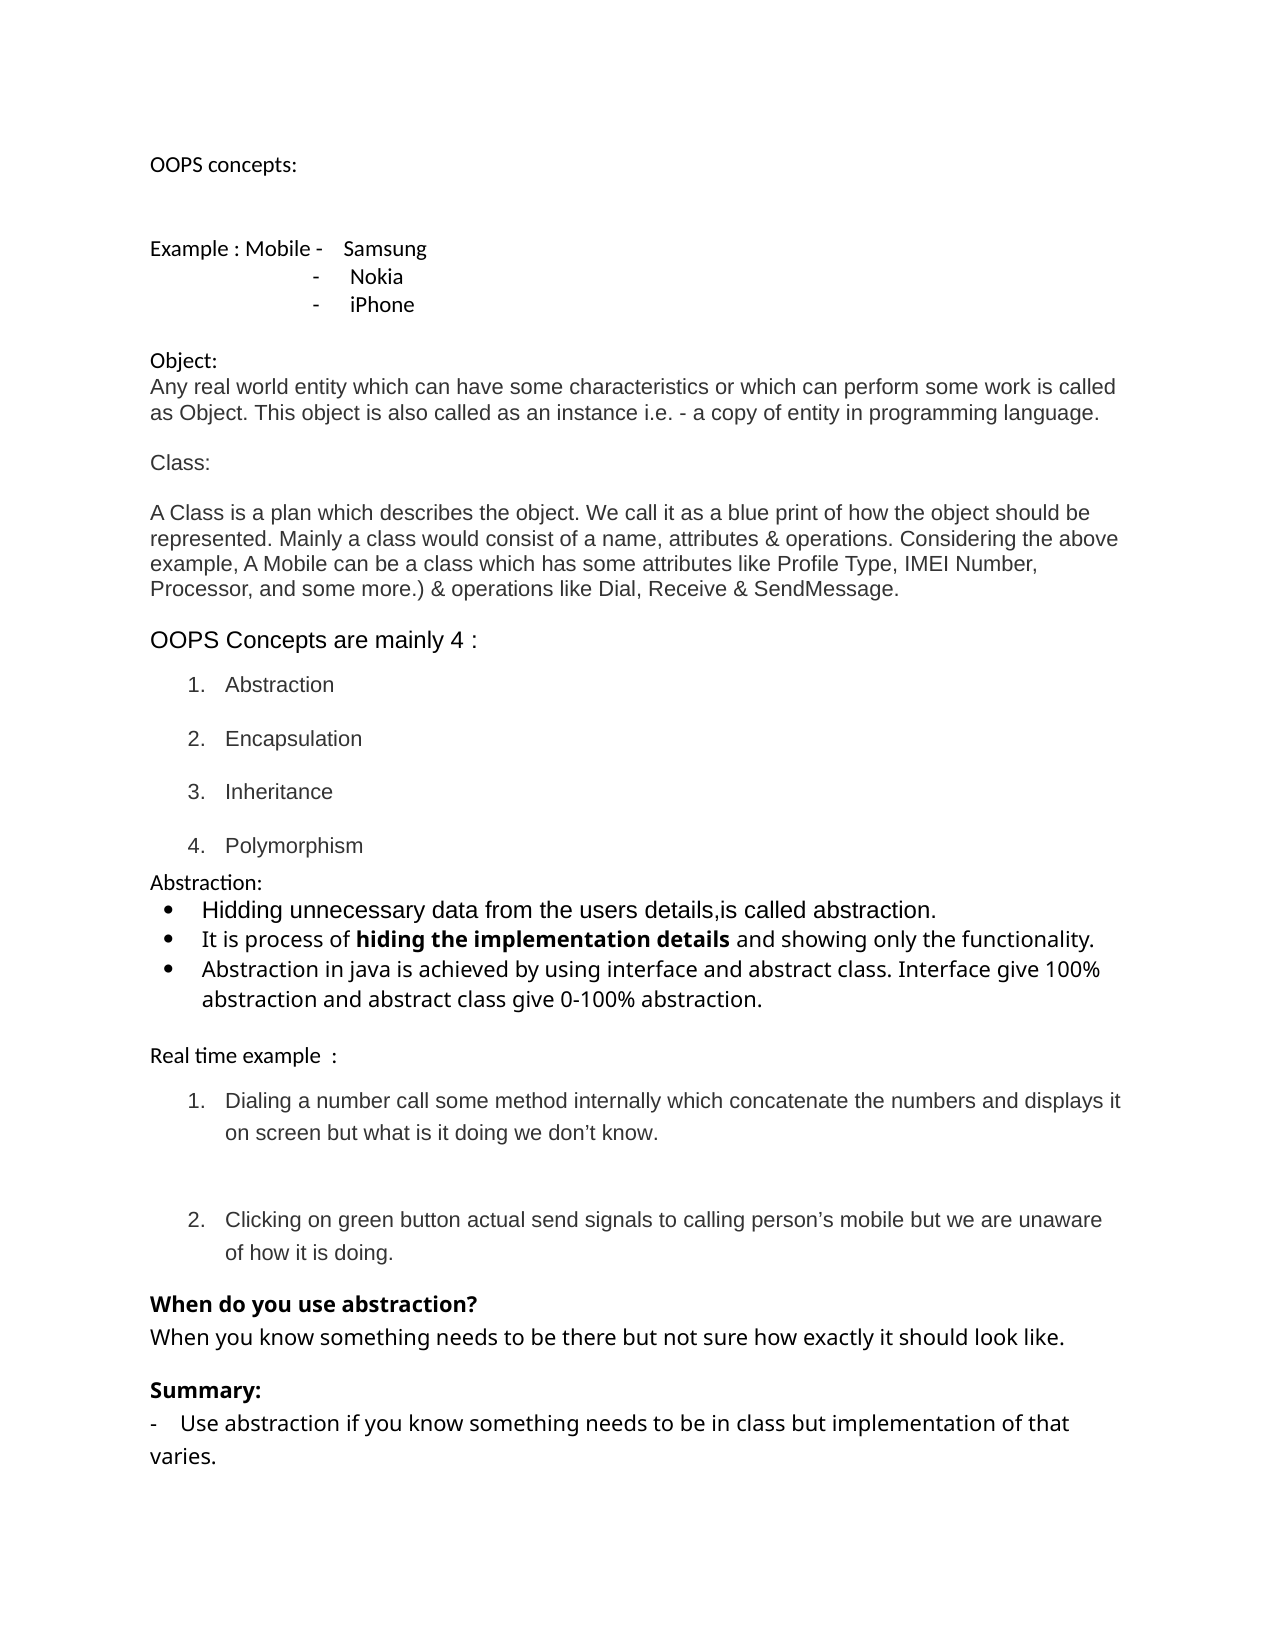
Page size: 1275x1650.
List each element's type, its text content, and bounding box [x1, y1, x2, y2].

list Clicking on green button actual send signals to calling person’s mobile but we are unaware of how it is doing. [187, 1199, 1125, 1265]
text Object: [150, 346, 1125, 374]
text Real time example : [150, 1041, 1125, 1069]
list Nokia [312, 262, 1125, 290]
list Encapsulation [187, 718, 1125, 751]
list Hidding unnecessary data from the users details,is called abstraction. [164, 896, 1125, 924]
text OOPS concepts: [150, 150, 1125, 178]
list iPhone [312, 290, 1125, 318]
text Example : Mobile - Samsung [150, 234, 1125, 262]
list Abstraction in java is achieved by using interface and abstract class. Interface give 100% abstraction and abstract class give 0-100% abstraction. [164, 954, 1125, 1013]
list Abstraction [187, 664, 1125, 697]
text Abstraction: [150, 868, 1125, 896]
text When do you use abstraction? When you know something needs to be there but not sure how exactly it should look like. [150, 1286, 1125, 1351]
list Inheritance [187, 772, 1125, 804]
list Polymorphism [187, 825, 1125, 858]
text Summary: - Use abstraction if you know something needs to be in class but implementation of that varies. [150, 1372, 1125, 1471]
text A Class is a plan which describes the object. We call it as a blue print of how the object should be represented. Mainly a class would consist of a name, attributes & operations. Considering the above example, A Mobile can be a class which has some attributes like Profile Type, IMEI Number, Processor, and some more.) & operations like Dial, Receive & SendMessage. [150, 500, 1125, 601]
list Dialing a number call some method internally which concatenate the numbers and displays it on screen but what is it doing we don’t know. [187, 1080, 1125, 1178]
list It is process of hiding the implementation details and showing only the functionality. [164, 924, 1125, 954]
text Any real world entity which can have some characteristics or which can perform some work is called as Object. This object is also called as an instance i.e. - a copy of entity in programming language. [150, 374, 1125, 424]
text OOPS Concepts are mainly 4 : [150, 626, 1125, 654]
text Class: [150, 450, 1125, 475]
